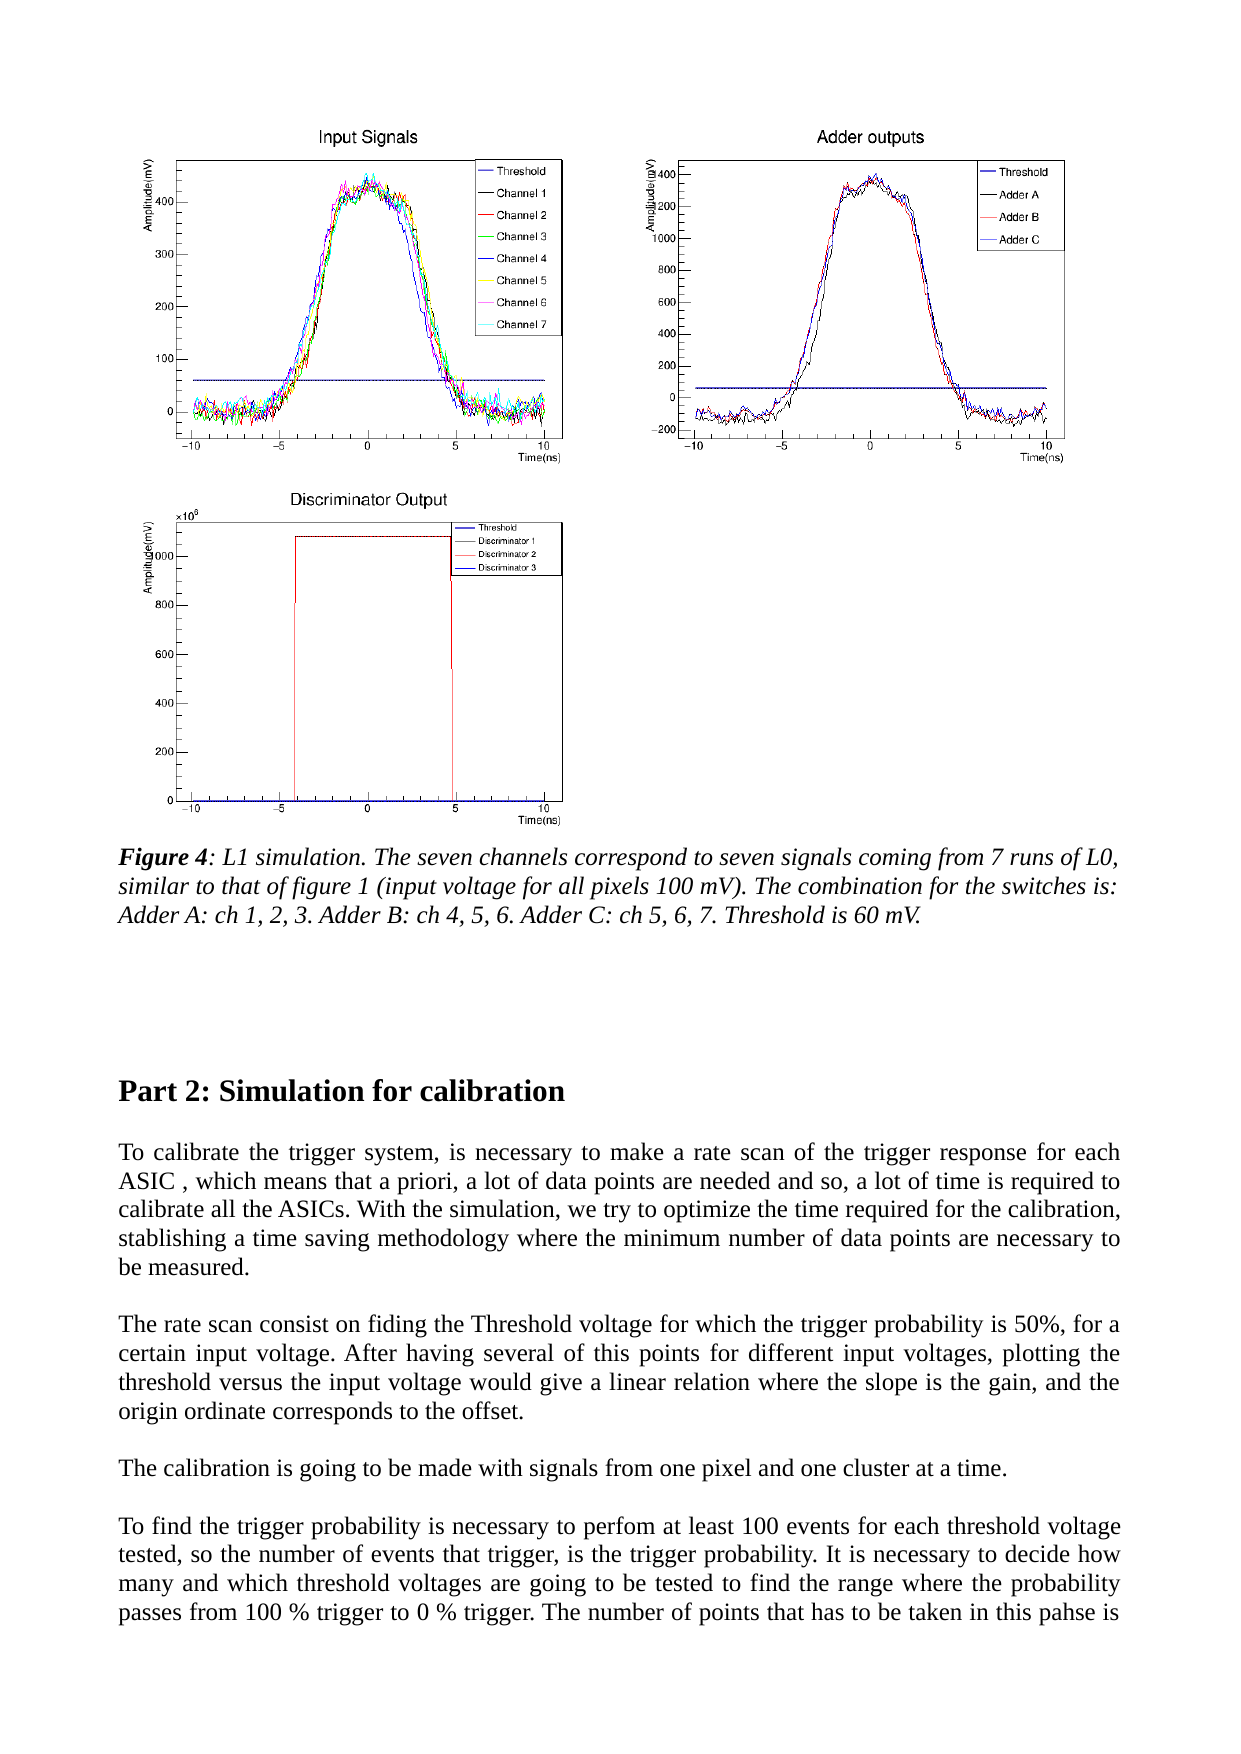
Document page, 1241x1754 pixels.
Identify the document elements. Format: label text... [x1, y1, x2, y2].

text Part 2: Simulation for calibration [118, 1072, 1122, 1108]
text To find the trigger probability is necessary to perfom at least 100 events for each threshold voltage tested, so the number of events that trigger, is the trigger probability. It is necessary to decide how many and which threshold voltages are going to be tested to find the range where the probability passes from 100 % trigger to 0 % trigger. The number of points that has to be taken in this pahse is [118, 1511, 1122, 1626]
text To calibrate the trigger system, is necessary to make a rate scan of the trigger response for each ASIC , which means that a priori, a lot of data points are needed and so, a lot of time is required to calibrate all the ASICs. With the simulation, we try to optimize the time required for the calibration, stablishing a time saving methodology where the minimum number of data points are necessary to be measured. [118, 1137, 1122, 1281]
text The calibration is going to be made with signals from one pixel and one cluster at a time. [118, 1453, 1122, 1482]
picture [118, 118, 1123, 843]
text The rate scan consist on fiding the Threshold voltage for which the trigger probability is 50%, for a certain input voltage. After having several of this points for different input voltages, plotting the threshold versus the input voltage would give a linear relation where the slope is the gain, and the origin ordinate corresponds to the offset. [118, 1309, 1122, 1424]
text Figure 4: L1 simulation. The seven channels correspond to seven signals coming from 7 runs of L0, similar to that of figure 1 (input voltage for all pixels 100 mV). The combination for the switches is: Adder A: ch 1, 2, 3. Adder B: ch 4, 5, 6. Adder C: ch 5, 6, 7. Threshold is 60 mV. [118, 843, 1122, 929]
